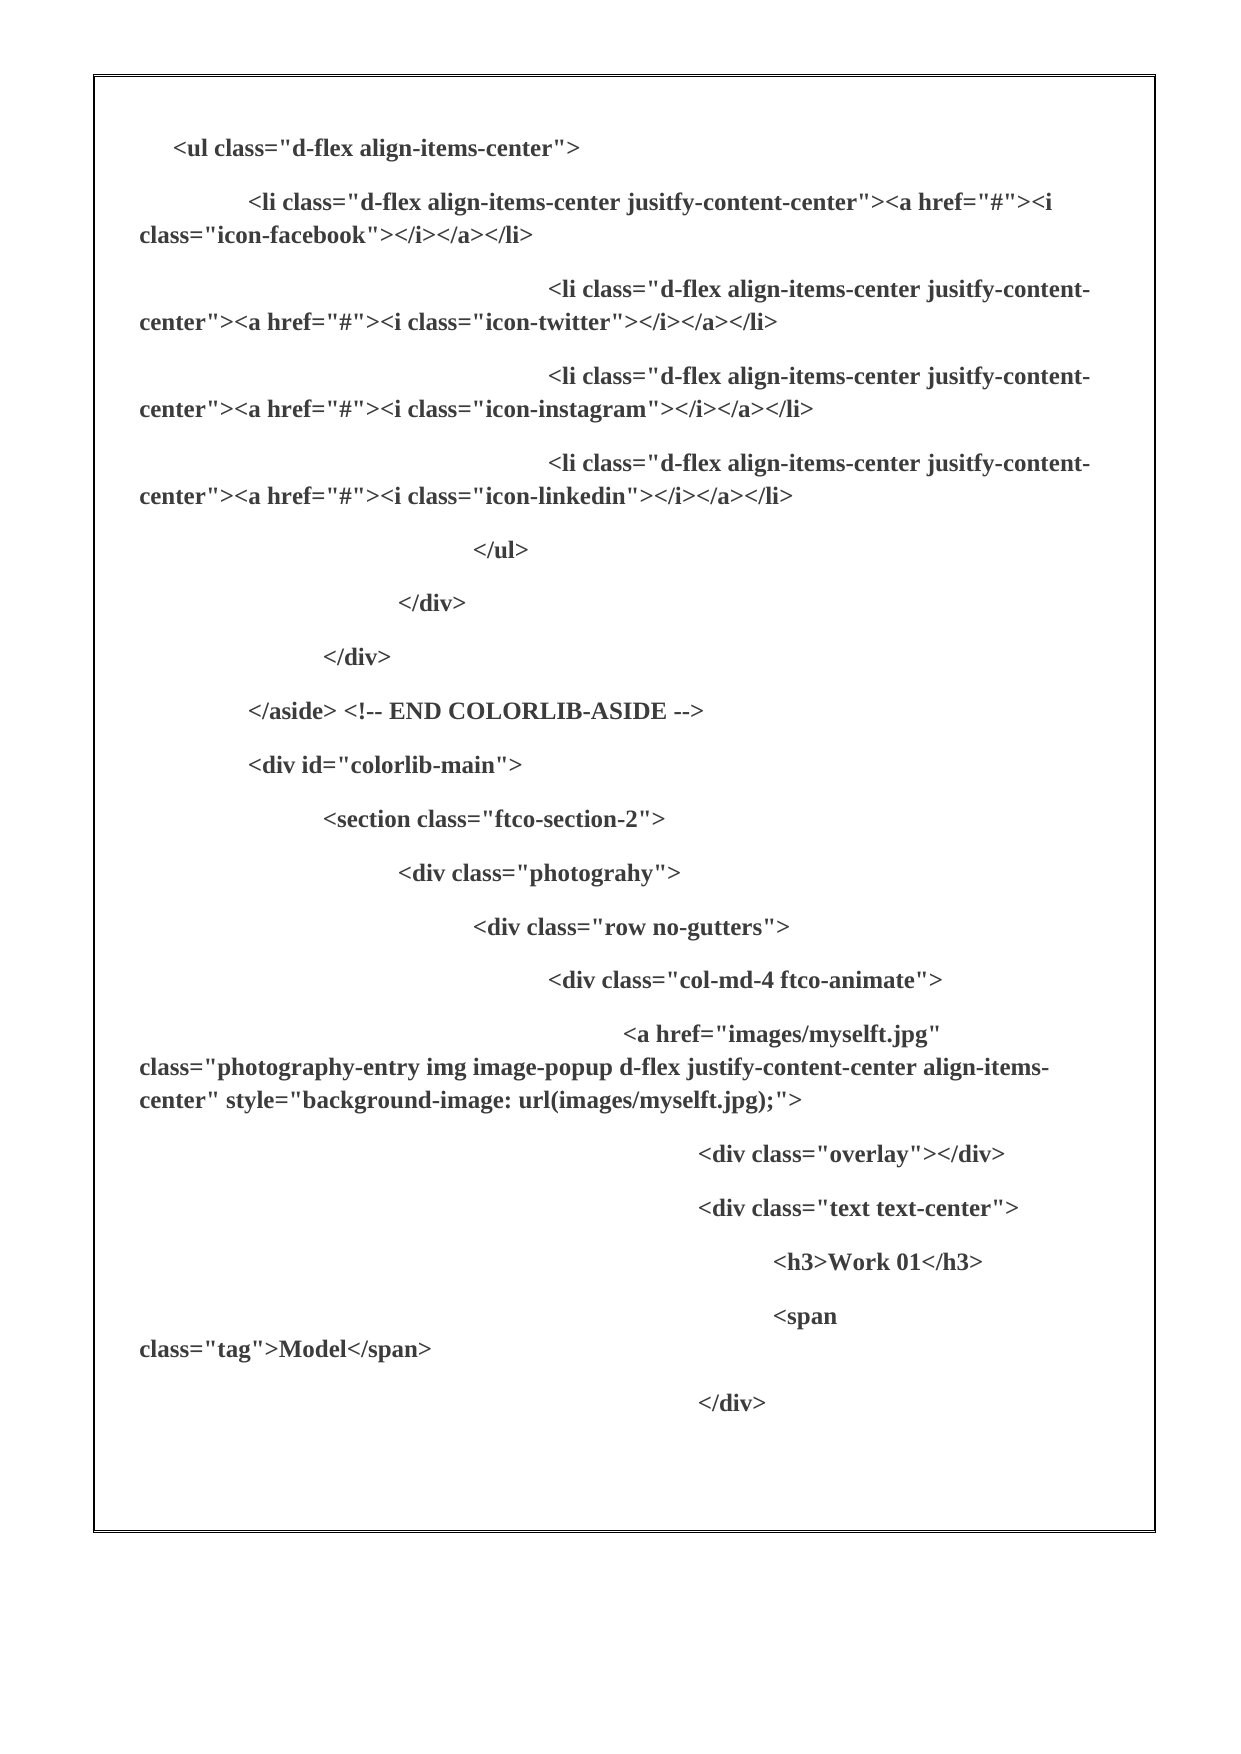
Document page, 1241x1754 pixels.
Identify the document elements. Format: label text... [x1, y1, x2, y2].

text <li class="d-flex align-items-center jusitfy-content-center"><a href="#"><i class="icon-twitter"></i></a></li> [139, 274, 1098, 336]
text <div id="colorlib-main"> [139, 750, 1098, 779]
text <div class="row no-gutters"> [139, 912, 1098, 940]
text </aside> <!-- END COLORLIB-ASIDE --> [139, 696, 1098, 725]
text <div class="photograhy"> [139, 858, 1098, 887]
text <h3>Work 01</h3> [139, 1247, 1098, 1276]
text </ul> [139, 535, 1098, 563]
text <li class="d-flex align-items-center jusitfy-content-center"><a href="#"><i class="icon-instagram"></i></a></li> [139, 361, 1098, 423]
text <li class="d-flex align-items-center jusitfy-content-center"><a href="#"><i class="icon-linkedin"></i></a></li> [139, 448, 1098, 509]
text <div class="text text-center"> [139, 1193, 1098, 1222]
text </div> [139, 642, 1098, 671]
text <div class="overlay"></div> [139, 1139, 1098, 1168]
text <li class="d-flex align-items-center jusitfy-content-center"><a href="#"><i class="icon-facebook"></i></a></li> [139, 187, 1098, 249]
text <span class="tag">Model</span> [139, 1301, 1098, 1363]
text <div class="col-md-4 ftco-animate"> [139, 966, 1098, 994]
text </div> [139, 588, 1098, 617]
text <section class="ftco-section-2"> [139, 804, 1098, 833]
text <a href="images/myselft.jpg" class="photography-entry img image-popup d-flex justify-content-center align-items-center" style="background-image: url(images/myselft.jpg);"> [139, 1019, 1098, 1114]
text <ul class="d-flex align-items-center"> [139, 133, 1098, 162]
text </div> [139, 1388, 1098, 1416]
